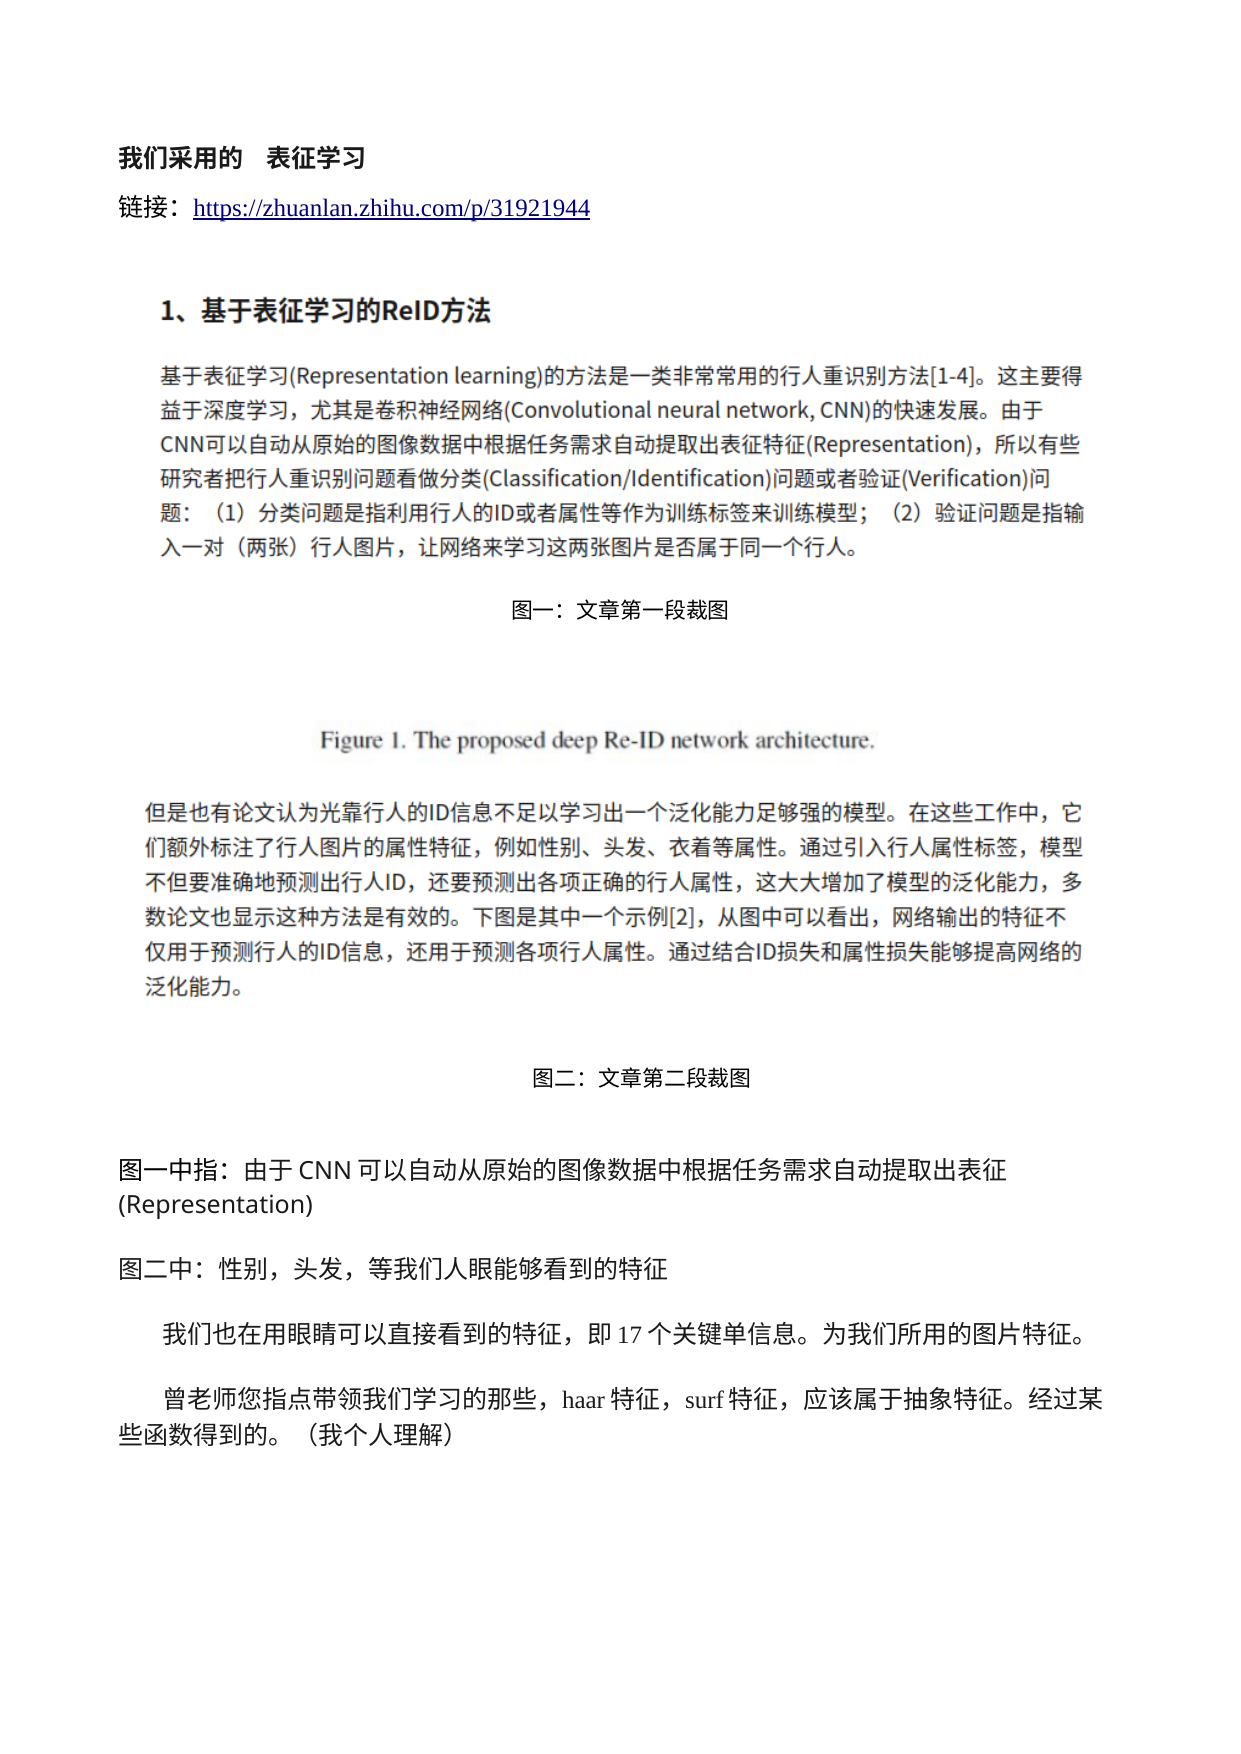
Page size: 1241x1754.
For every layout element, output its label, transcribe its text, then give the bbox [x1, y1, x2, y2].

text 曾老师您指点带领我们学习的那些，haar特征，surf特征，应该属于抽象特征。经过某些函数得到的。（我个人理解） [118, 1379, 1122, 1452]
text 图二中：性别，头发，等我们人眼能够看到的特征 [118, 1249, 1122, 1286]
picture [118, 281, 1123, 594]
text 图二：文章第二段裁图 [118, 1061, 1122, 1093]
text 链接：https://zhuanlan.zhihu.com/p/31921944 [118, 188, 1122, 224]
text 图一中指：由于CNN可以自动从原始的图像数据中根据任务需求自动提取出表征(Representation) [118, 1150, 1122, 1221]
picture [118, 711, 1123, 1033]
text 我们也在用眼睛可以直接看到的特征，即17个关键单信息。为我们所用的图片特征。 [118, 1314, 1122, 1351]
subtitle 我们采用的 表征学习 [118, 139, 1122, 175]
text 图一：文章第一段裁图 [118, 594, 1122, 625]
